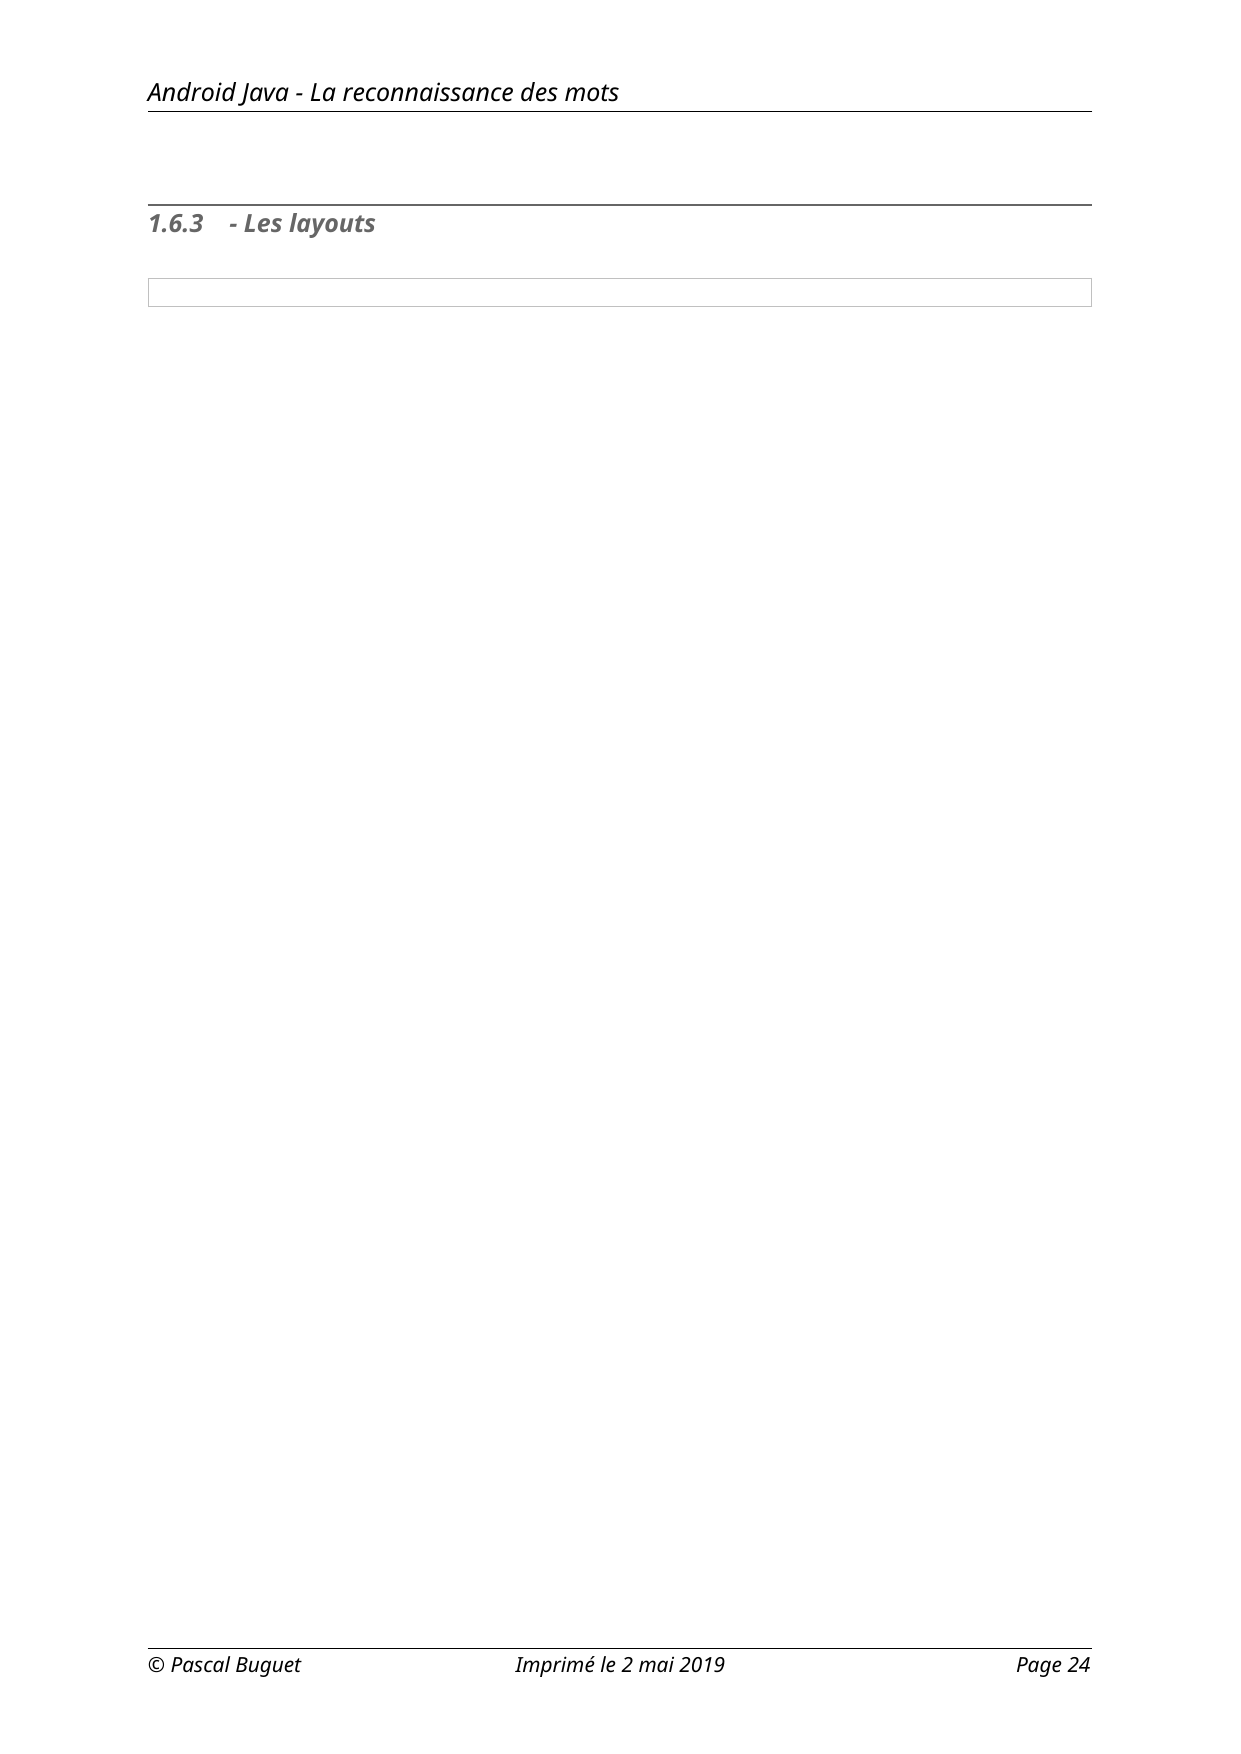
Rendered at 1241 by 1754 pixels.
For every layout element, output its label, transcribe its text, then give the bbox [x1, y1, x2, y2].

subtitle - Les layouts [148, 206, 1092, 240]
